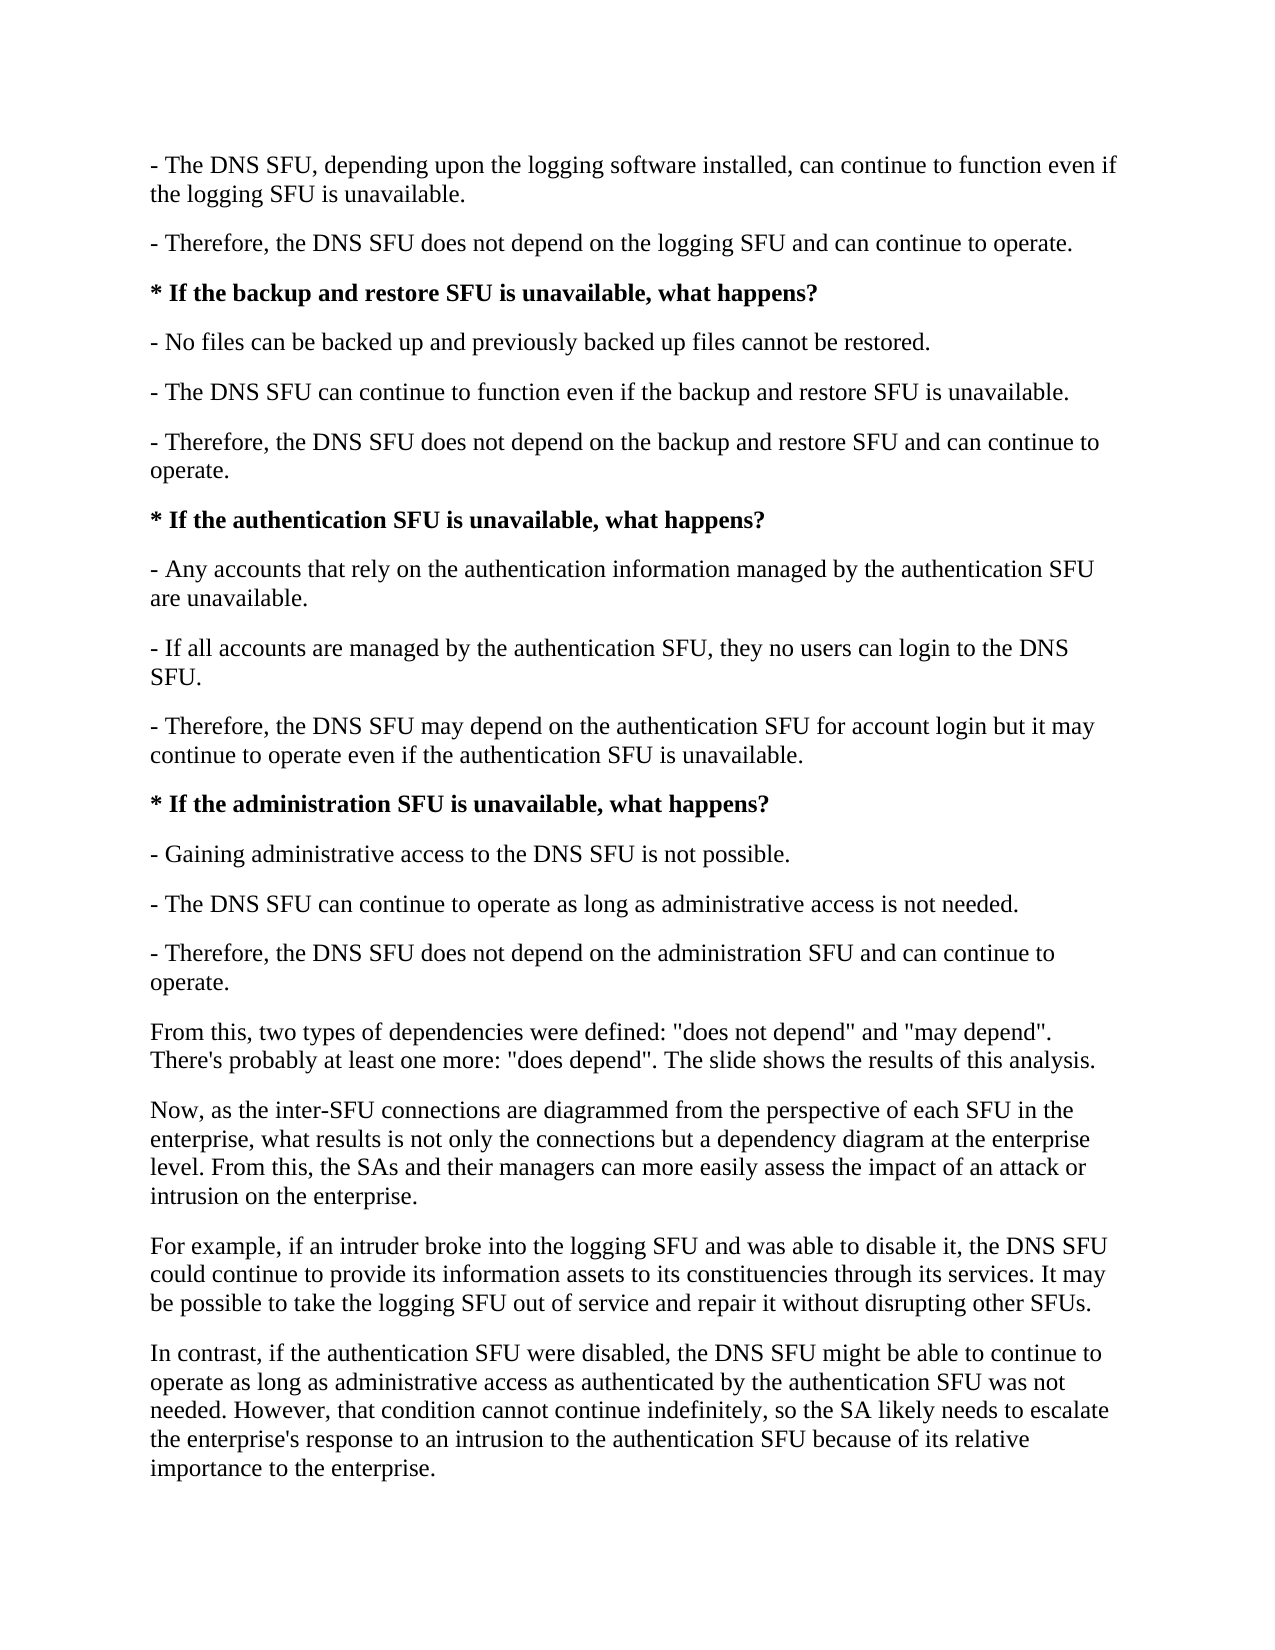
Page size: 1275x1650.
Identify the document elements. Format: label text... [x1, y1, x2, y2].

text - If all accounts are managed by the authentication SFU, they no users can login to the DNS SFU. [150, 633, 1125, 690]
text Now, as the inter-SFU connections are diagrammed from the perspective of each SFU in the enterprise, what results is not only the connections but a dependency diagram at the enterprise level. From this, the SAs and their managers can more easily assess the impact of an attack or intrusion on the enterprise. [150, 1095, 1125, 1210]
text - Therefore, the DNS SFU does not depend on the administration SFU and can continue to operate. [150, 938, 1125, 996]
text - Therefore, the DNS SFU does not depend on the logging SFU and can continue to operate. [150, 228, 1125, 257]
text - Gaining administrative access to the DNS SFU is not possible. [150, 839, 1125, 868]
text - Therefore, the DNS SFU may depend on the authentication SFU for account login but it may continue to operate even if the authentication SFU is unavailable. [150, 711, 1125, 769]
text - No files can be backed up and previously backed up files cannot be restored. [150, 327, 1125, 356]
text * If the administration SFU is unavailable, what happens? [150, 789, 1125, 818]
text * If the authentication SFU is unavailable, what happens? [150, 505, 1125, 534]
text - The DNS SFU can continue to operate as long as administrative access is not needed. [150, 889, 1125, 917]
text - Therefore, the DNS SFU does not depend on the backup and restore SFU and can continue to operate. [150, 427, 1125, 484]
text - The DNS SFU, depending upon the logging software installed, can continue to function even if the logging SFU is unavailable. [150, 150, 1125, 207]
text In contrast, if the authentication SFU were disabled, the DNS SFU might be able to continue to operate as long as administrative access as authenticated by the authentication SFU was not needed. However, that condition cannot continue indefinitely, so the SA likely needs to escalate the enterprise's response to an intrusion to the authentication SFU because of its relative importance to the enterprise. [150, 1338, 1125, 1482]
text - Any accounts that rely on the authentication information managed by the authentication SFU are unavailable. [150, 554, 1125, 612]
text * If the backup and restore SFU is unavailable, what happens? [150, 278, 1125, 307]
text - The DNS SFU can continue to function even if the backup and restore SFU is unavailable. [150, 377, 1125, 406]
text For example, if an intruder broke into the logging SFU and was able to disable it, the DNS SFU could continue to provide its information assets to its constituencies through its services. It may be possible to take the logging SFU out of service and repair it without disrupting other SFUs. [150, 1231, 1125, 1317]
text From this, two types of dependencies were defined: "does not depend" and "may depend". There's probably at least one more: "does depend". The slide shows the results of this analysis. [150, 1017, 1125, 1074]
